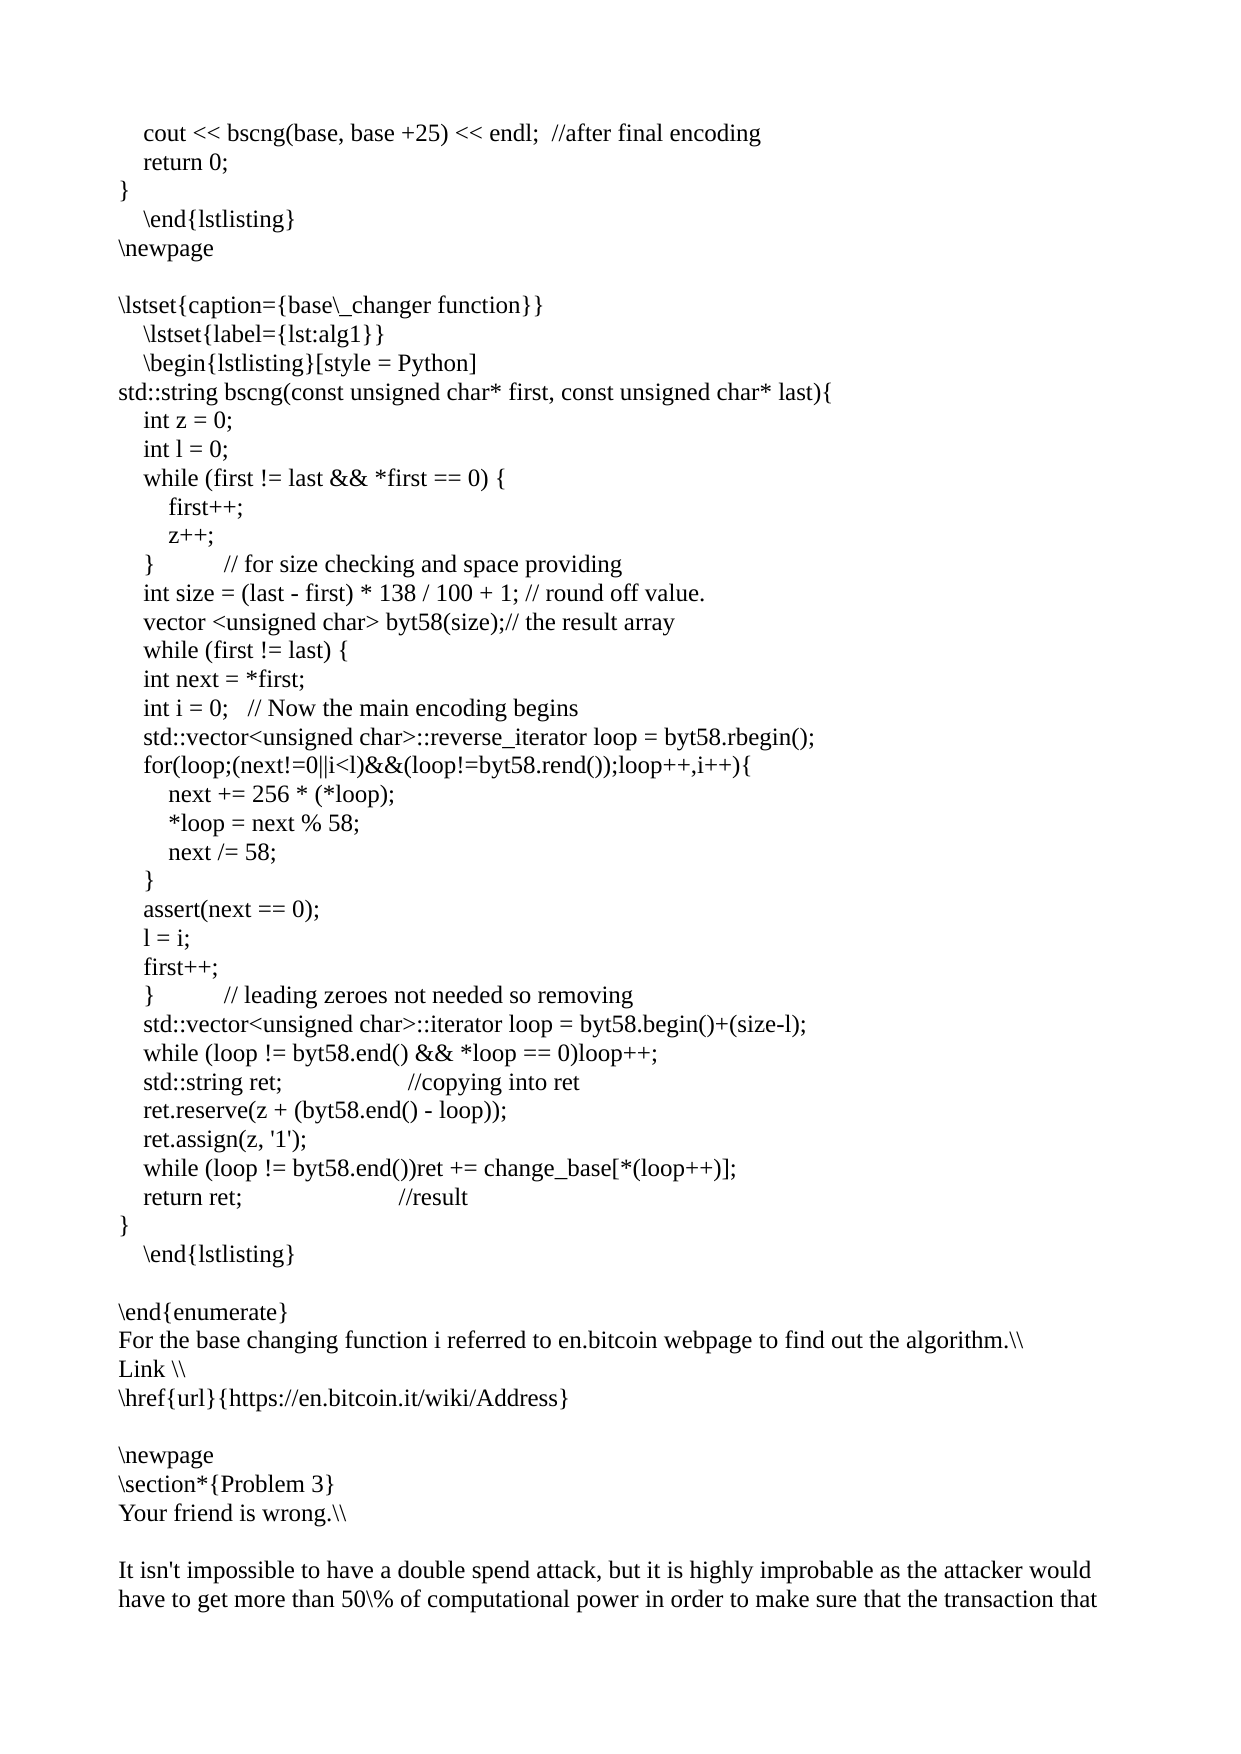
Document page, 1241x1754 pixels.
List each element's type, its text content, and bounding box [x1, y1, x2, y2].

text int z = 0; [118, 406, 1122, 434]
text } [118, 176, 1122, 204]
text \newpage [118, 233, 1122, 262]
text \end{lstlisting} [118, 1239, 1122, 1268]
text return 0; [118, 147, 1122, 176]
text } // leading zeroes not needed so removing [118, 981, 1122, 1009]
text int size = (last - first) * 138 / 100 + 1; // round off value. [118, 578, 1122, 607]
text while (first != last && *first == 0) { [118, 463, 1122, 492]
text for(loop;(next!=0||i<l)&&(loop!=byt58.rend());loop++,i++){ [118, 751, 1122, 779]
text first++; [118, 492, 1122, 521]
text std::string ret; //copying into ret [118, 1067, 1122, 1096]
text l = i; [118, 923, 1122, 952]
text std::vector<unsigned char>::reverse_iterator loop = byt58.rbegin(); [118, 722, 1122, 751]
text \end{lstlisting} [118, 204, 1122, 233]
text assert(next == 0); [118, 894, 1122, 923]
text \lstset{label={lst:alg1}} [118, 319, 1122, 348]
text \newpage [118, 1441, 1122, 1469]
text \end{enumerate} [118, 1297, 1122, 1326]
text } [118, 1211, 1122, 1239]
text int i = 0; // Now the main encoding begins [118, 693, 1122, 722]
text int l = 0; [118, 434, 1122, 463]
text \href{url}{https://en.bitcoin.it/wiki/Address} [118, 1383, 1122, 1412]
text \section*{Problem 3} [118, 1469, 1122, 1498]
text \begin{lstlisting}[style = Python] [118, 348, 1122, 377]
text while (first != last) { [118, 636, 1122, 664]
text \lstset{caption={base\_changer function}} [118, 291, 1122, 319]
text cout << bscng(base, base +25) << endl; //after final encoding [118, 118, 1122, 147]
text std::vector<unsigned char>::iterator loop = byt58.begin()+(size-l); [118, 1009, 1122, 1038]
text ret.assign(z, '1'); [118, 1124, 1122, 1153]
text next /= 58; [118, 837, 1122, 866]
text next += 256 * (*loop); [118, 779, 1122, 808]
text Link \\ [118, 1354, 1122, 1383]
text return ret; //result [118, 1182, 1122, 1211]
text vector <unsigned char> byt58(size);// the result array [118, 607, 1122, 636]
text ret.reserve(z + (byt58.end() - loop)); [118, 1096, 1122, 1124]
text It isn't impossible to have a double spend attack, but it is highly improbable as the attacker would have to get more than 50\% of computational power in order to make sure that the transaction that [118, 1556, 1122, 1613]
text Your friend is wrong.\\ [118, 1498, 1122, 1527]
text } // for size checking and space providing [118, 549, 1122, 578]
text } [118, 866, 1122, 894]
text int next = *first; [118, 664, 1122, 693]
text std::string bscng(const unsigned char* first, const unsigned char* last){ [118, 377, 1122, 406]
text *loop = next % 58; [118, 808, 1122, 837]
text For the base changing function i referred to en.bitcoin webpage to find out the algorithm.\\ [118, 1326, 1122, 1354]
text while (loop != byt58.end() && *loop == 0)loop++; [118, 1038, 1122, 1067]
text while (loop != byt58.end())ret += change_base[*(loop++)]; [118, 1153, 1122, 1182]
text z++; [118, 521, 1122, 549]
text first++; [118, 952, 1122, 981]
